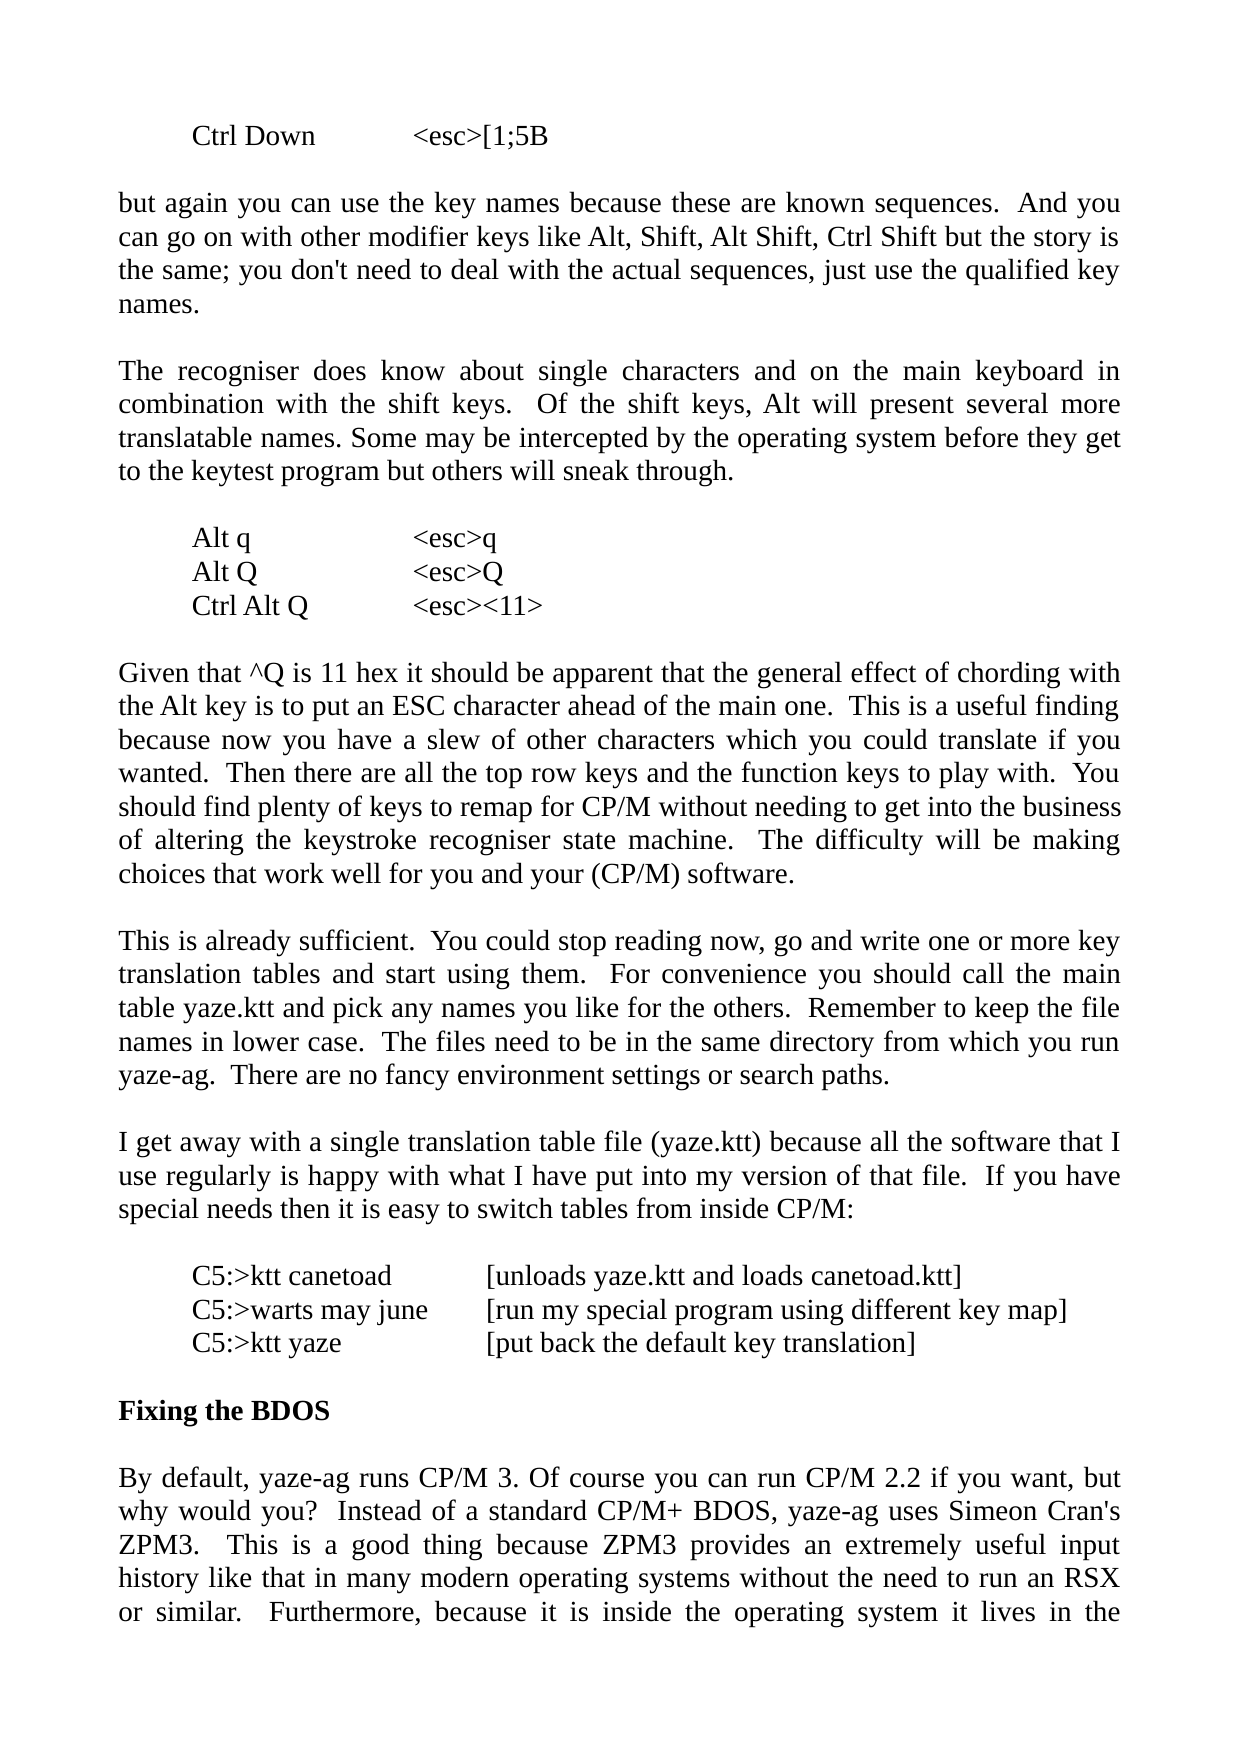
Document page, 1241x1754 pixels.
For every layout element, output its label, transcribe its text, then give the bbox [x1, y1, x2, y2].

text Alt q <esc>q [118, 521, 1122, 554]
text Ctrl Down <esc>[1;5B [118, 118, 1122, 152]
text Alt Q <esc>Q [118, 554, 1122, 588]
text Given that ^Q is 11 hex it should be apparent that the general effect of chording with the Alt key is to put an ESC character ahead of the main one. This is a useful finding because now you have a slew of other characters which you could translate if you wanted. Then there are all the top row keys and the function keys to play with. You should find plenty of keys to remap for CP/M without needing to get into the business of altering the keystroke recogniser state machine. The difficulty will be making choices that work well for you and your (CP/M) software. [118, 655, 1122, 889]
text but again you can use the key names because these are known sequences. And you can go on with other modifier keys like Alt, Shift, Alt Shift, Ctrl Shift but the story is the same; you don't need to deal with the actual sequences, just use the qualified key names. [118, 185, 1122, 319]
text The recogniser does know about single characters and on the main keyboard in combination with the shift keys. Of the shift keys, Alt will present several more translatable names. Some may be intercepted by the operating system before they get to the keytest program but others will sneak through. [118, 353, 1122, 487]
text I get away with a single translation table file (yaze.ktt) because all the software that I use regularly is happy with what I have put into my version of that file. If you have special needs then it is easy to switch tables from inside CP/M: [118, 1124, 1122, 1225]
text C5:>warts may june [run my special program using different key map] [118, 1292, 1122, 1326]
text C5:>ktt canetoad [unloads yaze.ktt and loads canetoad.ktt] [118, 1258, 1122, 1292]
text This is already sufficient. You could stop reading now, go and write one or more key translation tables and start using them. For convenience you should call the main table yaze.ktt and pick any names you like for the others. Remember to keep the file names in lower case. The files need to be in the same directory from which you run yaze-ag. There are no fancy environment settings or search paths. [118, 923, 1122, 1091]
text By default, yaze-ag runs CP/M 3. Of course you can run CP/M 2.2 if you want, but why would you? Instead of a standard CP/M+ BDOS, yaze-ag uses Simeon Cran's ZPM3. This is a good thing because ZPM3 provides an extremely useful input history like that in many modern operating systems without the need to run an RSX or similar. Furthermore, because it is inside the operating system it lives in the [118, 1460, 1122, 1627]
text Ctrl Alt Q <esc><11> [118, 588, 1122, 621]
text C5:>ktt yaze [put back the default key translation] [118, 1326, 1122, 1359]
text Fixing the BDOS [118, 1393, 1122, 1426]
